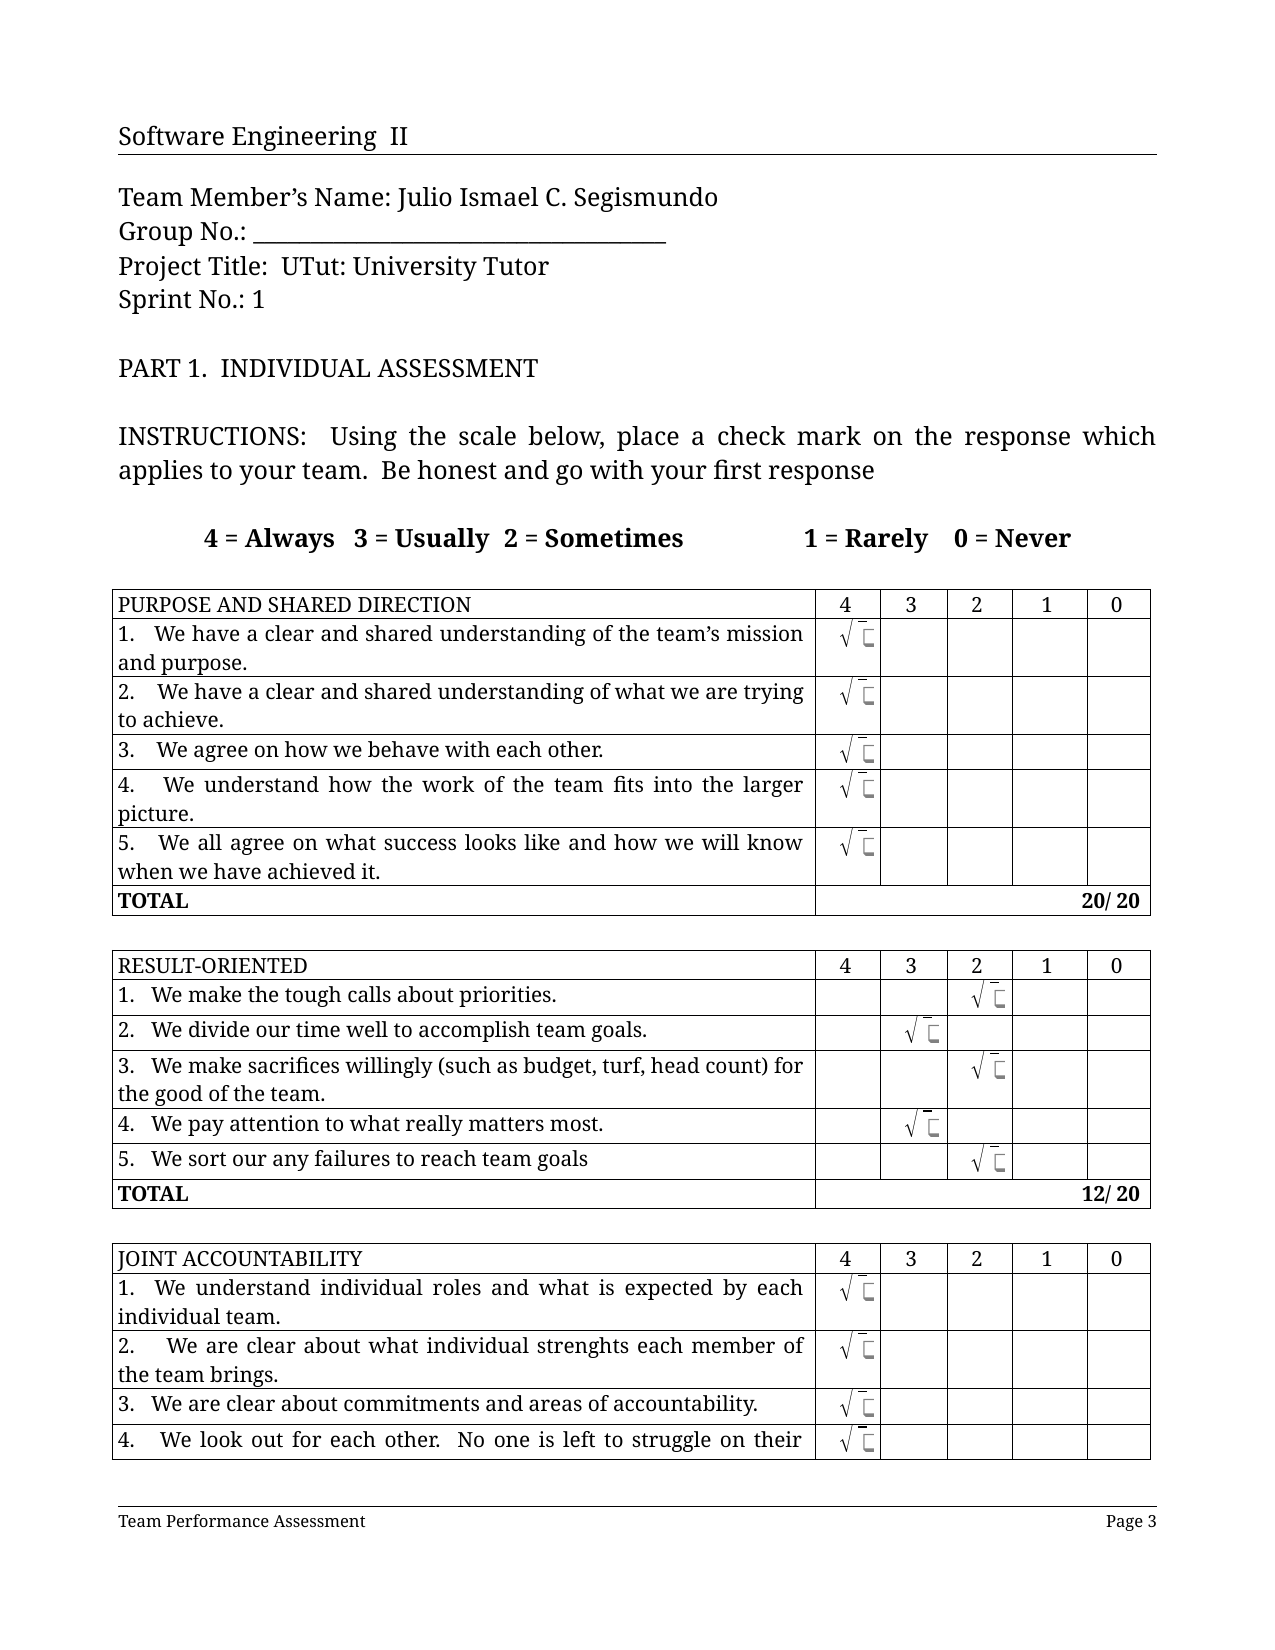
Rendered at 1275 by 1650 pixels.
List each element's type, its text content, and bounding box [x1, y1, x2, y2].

table_cell [1013, 980, 1087, 1014]
table_cell [881, 1425, 947, 1459]
table_cell [1013, 735, 1087, 769]
table_cell [816, 770, 880, 827]
table_cell [948, 619, 1012, 676]
table_cell 5. We sort our any failures to reach team goals [113, 1144, 815, 1178]
text 4 = Always 3 = Usually 2 = Sometimes 1 = Rarely 0 = Never [118, 521, 1157, 555]
table_cell [948, 735, 1012, 769]
table_cell [1013, 1425, 1087, 1459]
table_cell [948, 1274, 1012, 1330]
table_cell 3. We agree on how we behave with each other. [113, 735, 815, 769]
table_cell [881, 980, 947, 1014]
table_cell [1013, 770, 1087, 827]
table_cell [1088, 980, 1150, 1014]
table_header 0 [1088, 951, 1150, 979]
table_cell [1013, 828, 1087, 885]
table_cell [881, 1051, 947, 1108]
table_cell [816, 619, 880, 676]
table_cell [1088, 1274, 1150, 1330]
table_cell [881, 1389, 947, 1424]
table_cell [881, 770, 947, 827]
table_cell [1088, 735, 1150, 769]
table_cell 1. We have a clear and shared understanding of the team’s mission and purpose. [113, 619, 815, 676]
table_header 4 [816, 951, 880, 979]
table_cell [1013, 1051, 1087, 1108]
table_cell 20/ 20 [816, 886, 1150, 915]
table_header 2 [948, 1244, 1012, 1272]
table_cell [1088, 619, 1150, 676]
table_cell 12/ 20 [816, 1180, 1150, 1208]
table_cell [1088, 677, 1150, 734]
table_cell [1013, 1016, 1087, 1050]
text Group No.: ____________________________________ [118, 214, 1157, 248]
table_cell [1088, 1331, 1150, 1388]
table_cell [881, 677, 947, 734]
table_cell [1088, 770, 1150, 827]
table_header 3 [881, 1244, 947, 1272]
table_cell [816, 1051, 880, 1108]
table_cell 1. We understand individual roles and what is expected by each individual team. [113, 1274, 815, 1330]
table_header 3 [881, 590, 947, 618]
table_cell [1088, 1109, 1150, 1143]
table_cell [816, 1331, 880, 1388]
text Project Title: UTut: University Tutor [118, 248, 1157, 282]
table_header 2 [948, 951, 1012, 979]
table_header 1 [1013, 951, 1087, 979]
table_cell [1013, 1331, 1087, 1388]
table_cell [816, 1389, 880, 1424]
table_header JOINT ACCOUNTABILITY [113, 1244, 815, 1272]
table_cell [881, 1274, 947, 1330]
table_cell [1088, 1389, 1150, 1424]
table_cell [1088, 1144, 1150, 1178]
text Sprint No.: 1 [118, 282, 1157, 316]
table_cell [816, 1016, 880, 1050]
table_cell [1013, 1389, 1087, 1424]
table_cell [948, 828, 1012, 885]
table_header PURPOSE AND SHARED DIRECTION [113, 590, 815, 618]
table_cell 4. We understand how the work of the team fits into the larger picture. [113, 770, 815, 827]
table_header RESULT-ORIENTED [113, 951, 815, 979]
table_cell [948, 980, 1012, 1014]
table_cell [816, 1425, 880, 1459]
table_cell [881, 1331, 947, 1388]
table_cell [816, 1109, 880, 1143]
text Team Member’s Name: Julio Ismael C. Segismundo [118, 180, 1157, 214]
table_cell [881, 828, 947, 885]
table_cell [881, 1144, 947, 1178]
table_cell 2. We divide our time well to accomplish team goals. [113, 1016, 815, 1050]
table_header 1 [1013, 590, 1087, 618]
table_cell [948, 1425, 1012, 1459]
table_cell [1088, 1016, 1150, 1050]
table_cell [816, 677, 880, 734]
table_cell 3. We are clear about commitments and areas of accountability. [113, 1389, 815, 1424]
table_cell [816, 828, 880, 885]
table_cell 2. We have a clear and shared understanding of what we are trying to achieve. [113, 677, 815, 734]
table_cell [816, 735, 880, 769]
table_cell 4. We pay attention to what really matters most. [113, 1109, 815, 1143]
table_cell [1088, 1051, 1150, 1108]
table_cell [948, 1331, 1012, 1388]
table_cell [881, 1016, 947, 1050]
table_cell 4. We look out for each other. No one is left to struggle on their [113, 1425, 815, 1459]
table_cell 5. We all agree on what success looks like and how we will know when we have achieved it. [113, 828, 815, 885]
table_cell [816, 980, 880, 1014]
table_cell [1013, 1109, 1087, 1143]
table_cell [948, 1109, 1012, 1143]
table_cell [948, 770, 1012, 827]
text INSTRUCTIONS: Using the scale below, place a check mark on the response which applies to your team. Be honest and go with your first response [118, 418, 1157, 487]
table_cell 3. We make sacrifices willingly (such as budget, turf, head count) for the good of the team. [113, 1051, 815, 1108]
table_cell [816, 1144, 880, 1178]
table_cell [948, 1051, 1012, 1108]
table_cell [1013, 619, 1087, 676]
table_cell [1088, 828, 1150, 885]
table_cell [948, 1389, 1012, 1424]
table_cell [948, 1016, 1012, 1050]
table_cell [816, 1274, 880, 1330]
table_header 1 [1013, 1244, 1087, 1272]
table_cell [1088, 1425, 1150, 1459]
table_header 4 [816, 590, 880, 618]
table_cell [881, 1109, 947, 1143]
table_header 4 [816, 1244, 880, 1272]
table_cell [1013, 1144, 1087, 1178]
table_cell [948, 677, 1012, 734]
table_header 0 [1088, 1244, 1150, 1272]
text PART 1. INDIVIDUAL ASSESSMENT [118, 350, 1157, 384]
table_cell [1013, 1274, 1087, 1330]
table_cell [948, 1144, 1012, 1178]
table_header 2 [948, 590, 1012, 618]
table_cell TOTAL [113, 886, 815, 915]
table_cell 2. We are clear about what individual strenghts each member of the team brings. [113, 1331, 815, 1388]
table_header 0 [1088, 590, 1150, 618]
table_cell 1. We make the tough calls about priorities. [113, 980, 815, 1014]
table_cell [881, 735, 947, 769]
table_cell TOTAL [113, 1180, 815, 1208]
table_cell [881, 619, 947, 676]
table_header 3 [881, 951, 947, 979]
table_cell [1013, 677, 1087, 734]
